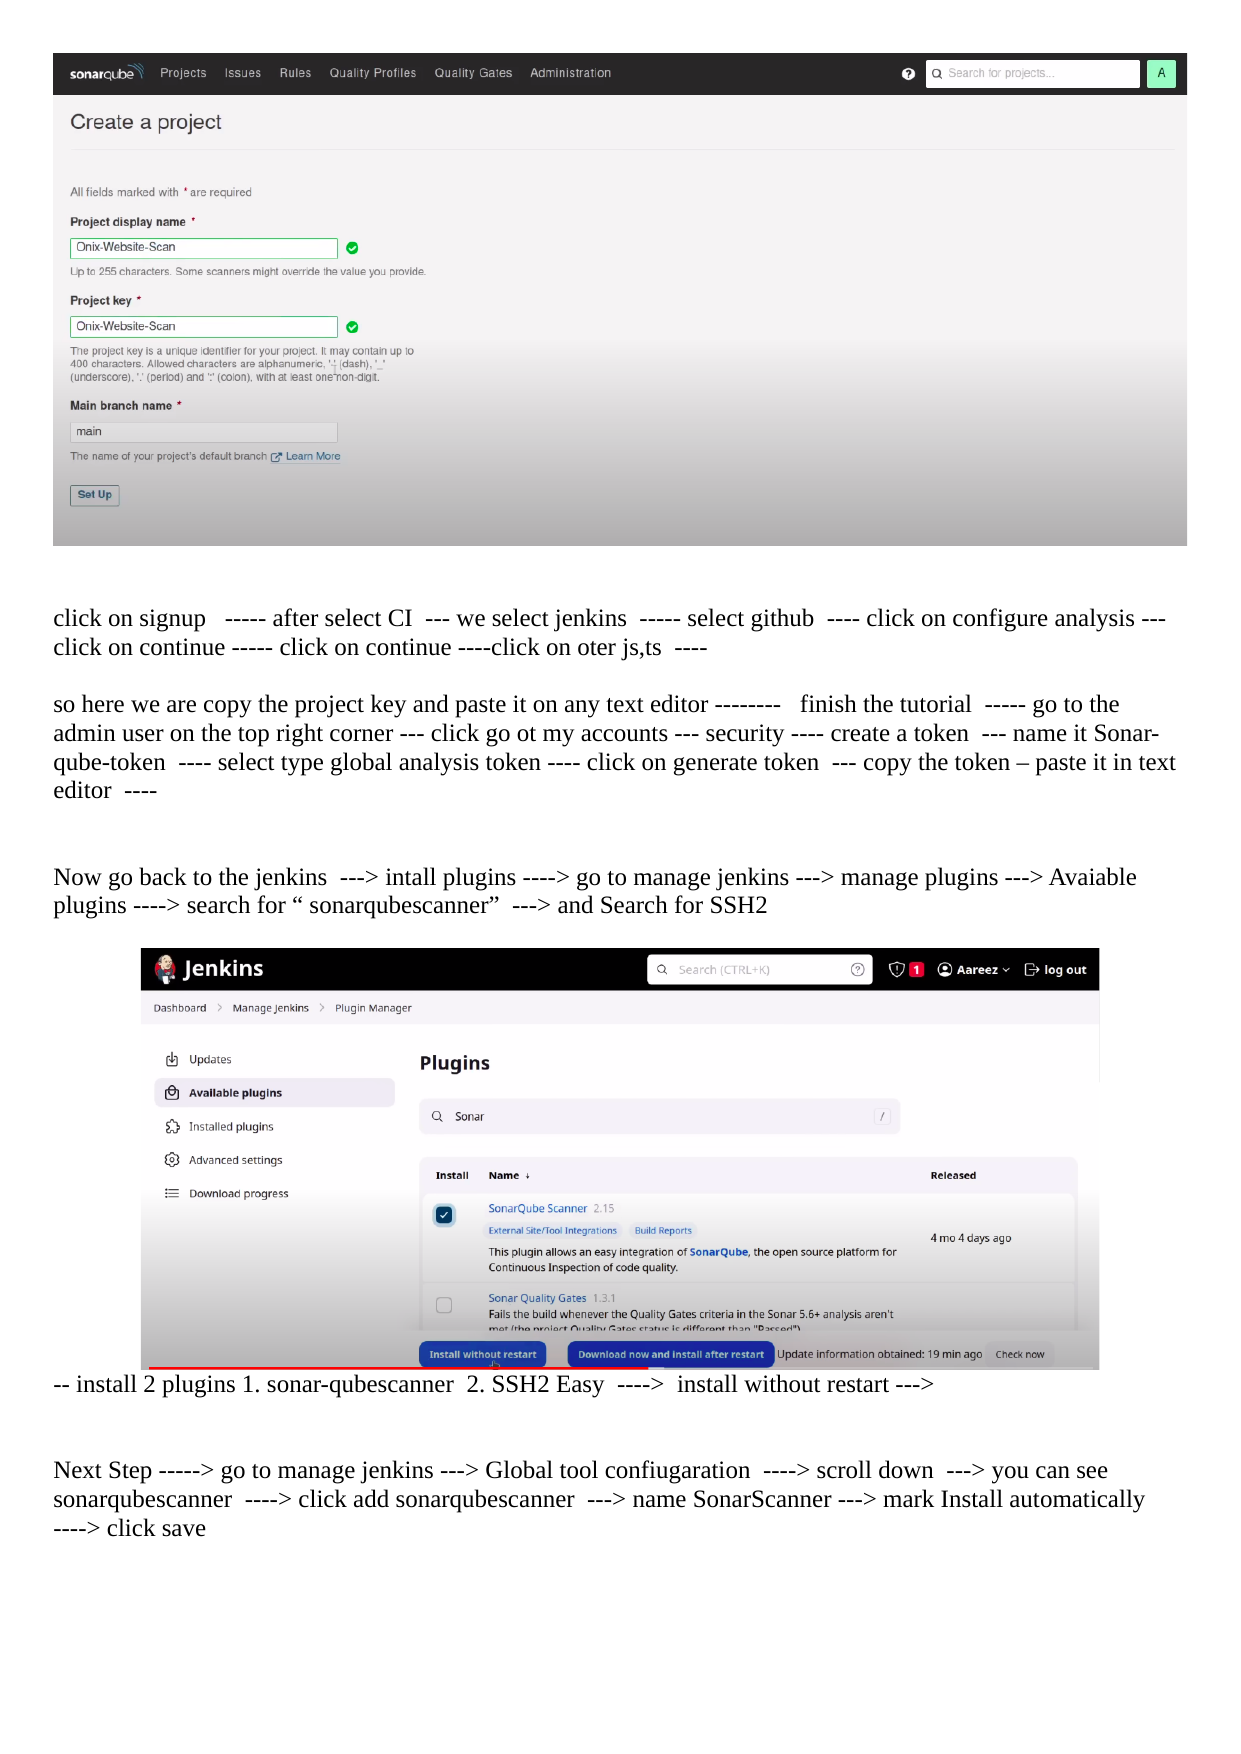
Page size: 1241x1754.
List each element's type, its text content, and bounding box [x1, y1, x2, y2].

text click on continue ----- click on continue ----click on oter js,ts ---- [53, 632, 1187, 661]
picture [140, 948, 1100, 1370]
text ----> click save [53, 1513, 1187, 1542]
text -- install 2 plugins 1. sonar-qubescanner 2. SSH2 Easy ----> install without restart ---> [53, 1231, 1187, 1398]
text Next Step -----> go to manage jenkins ---> Global tool confiugaration ----> scroll down ---> you can see sonarqubescanner ----> click add sonarqubescanner ---> name SonarScanner ---> mark Install automatically [53, 1456, 1187, 1513]
text click on signup ----- after select CI --- we select jenkins ----- select github ---- click on configure analysis --- [53, 603, 1187, 632]
text so here we are copy the project key and paste it on any text editor -------- finish the tutorial ----- go to the admin user on the top right corner --- click go ot my accounts --- security ---- create a token --- name it Sonar-qube-token ---- select type global analysis token ---- click on generate token --- copy the token – paste it in text editor ---- [53, 689, 1187, 804]
text Now go back to the jenkins ---> intall plugins ----> go to manage jenkins ---> manage plugins ---> Avaiable plugins ----> search for “ sonarqubescanner” ---> and Search for SSH2 [53, 862, 1187, 919]
picture [53, 53, 1188, 546]
